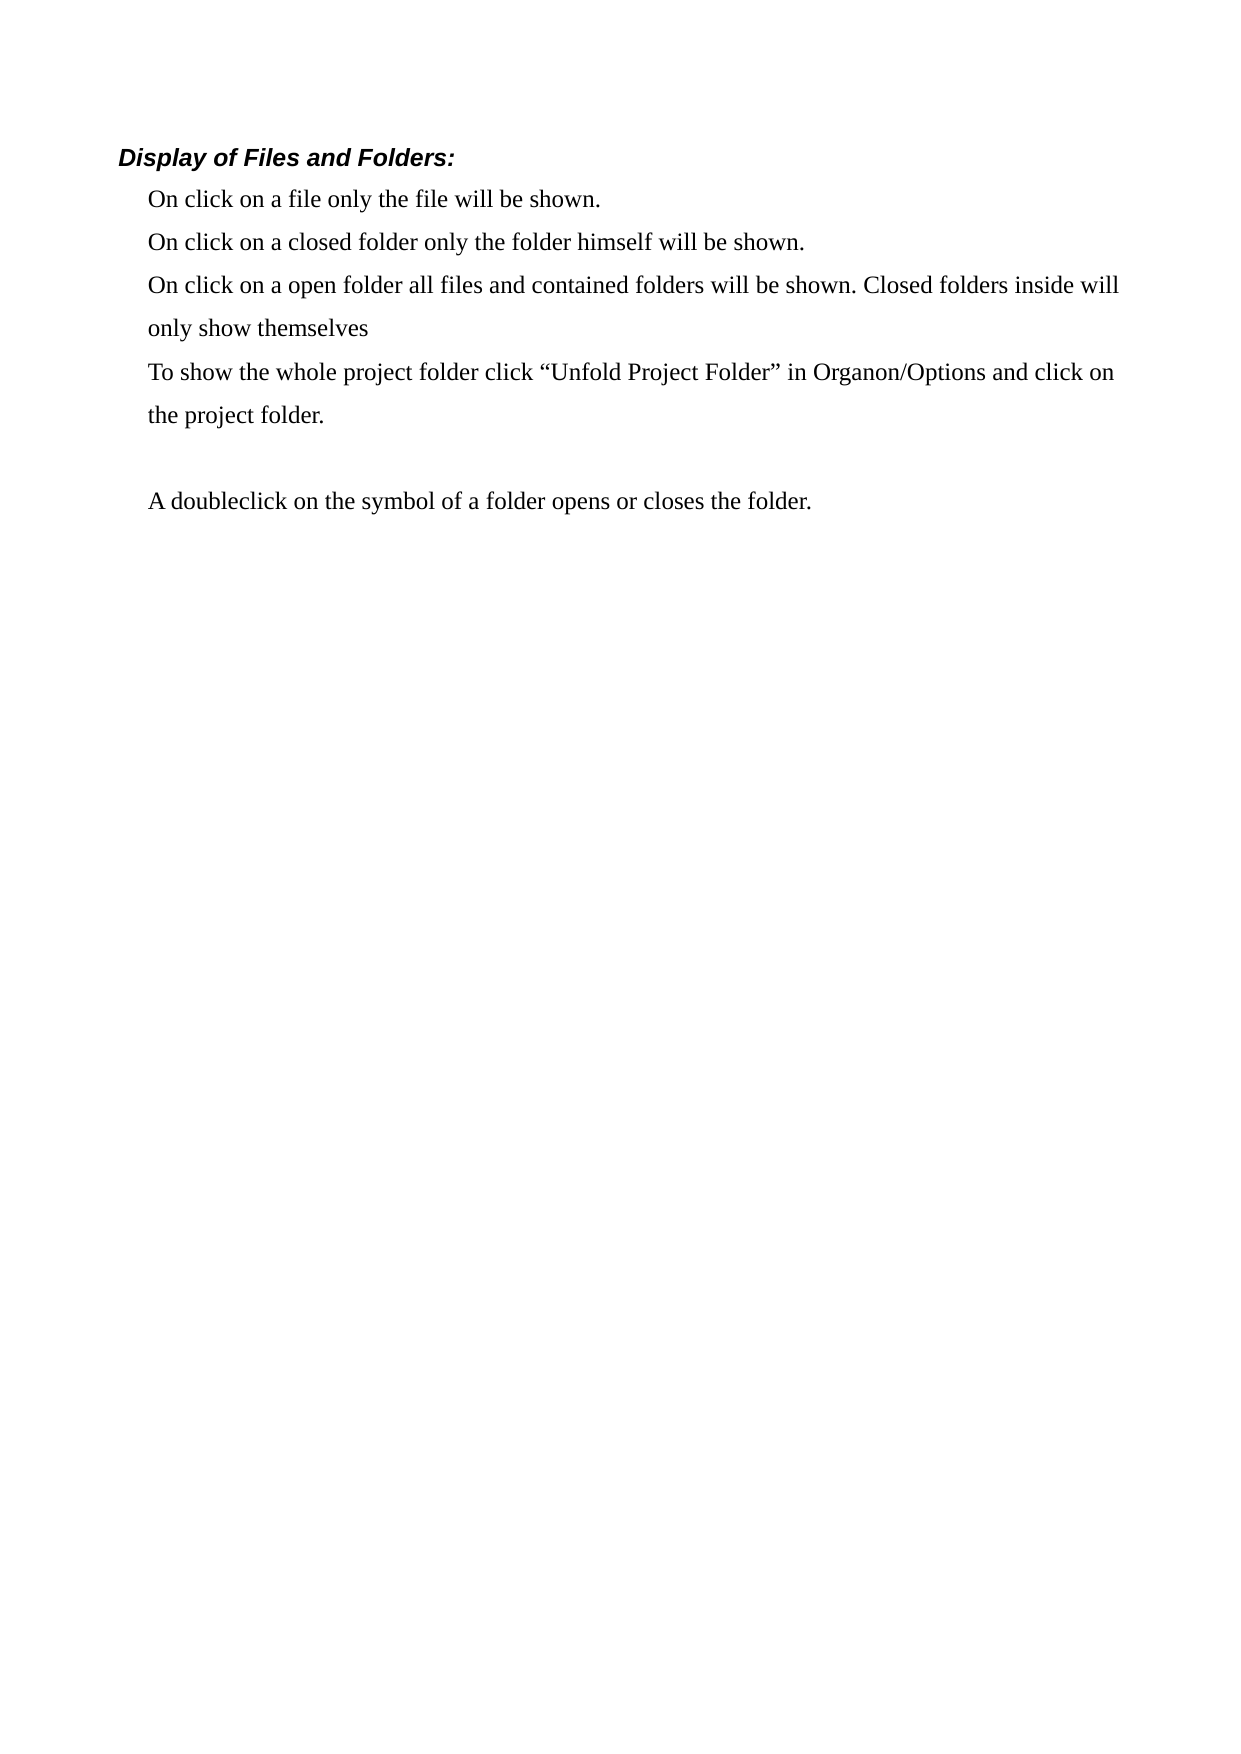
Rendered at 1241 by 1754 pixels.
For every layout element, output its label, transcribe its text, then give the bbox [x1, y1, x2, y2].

text A doubleclick on the symbol of a folder opens or closes the folder. [148, 486, 1122, 515]
subtitle Display of Files and Folders: [118, 143, 1122, 172]
text To show the whole project folder click “Unfold Project Folder” in Organon/Options and click on the project folder. [148, 357, 1122, 428]
text On click on a closed folder only the folder himself will be shown. [148, 227, 1122, 256]
text On click on a file only the file will be shown. [148, 184, 1122, 213]
text On click on a open folder all files and contained folders will be shown. Closed folders inside will only show themselves [148, 270, 1122, 342]
